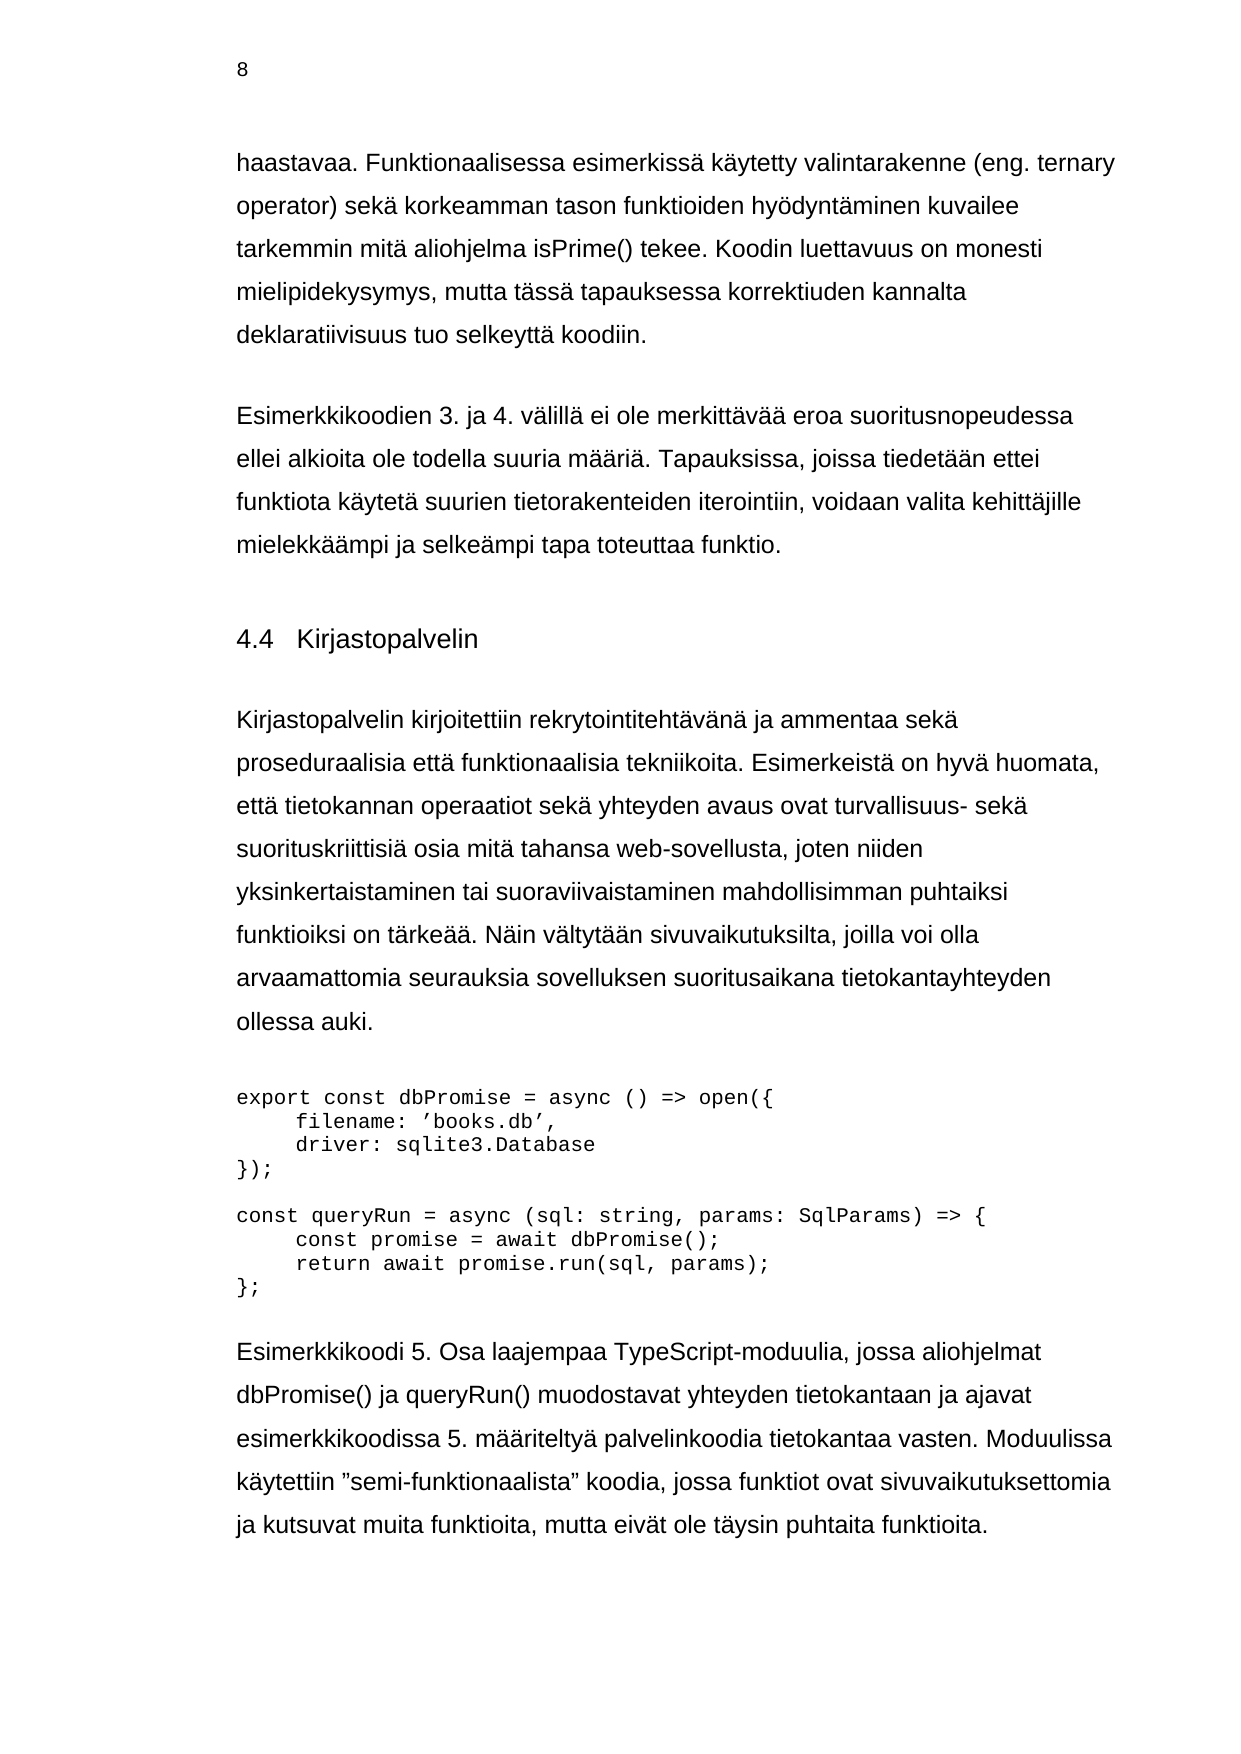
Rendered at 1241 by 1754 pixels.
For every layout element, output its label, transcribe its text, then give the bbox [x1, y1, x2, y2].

subtitle Kirjastopalvelin [236, 623, 1122, 654]
text filename: ’books.db’, [236, 1111, 1122, 1134]
text const promise = await dbPromise(); [236, 1229, 1122, 1253]
text driver: sqlite3.Database [236, 1134, 1122, 1158]
text export const dbPromise = async () => open({ [236, 1087, 1122, 1111]
text Esimerkkikoodi 5. Osa laajempaa TypeScript-moduulia, jossa aliohjelmat dbPromise() ja queryRun() muodostavat yhteyden tietokantaan ja ajavat esimerkkikoodissa 5. määriteltyä palvelinkoodia tietokantaa vasten. Moduulissa käytettiin ”semi-funktionaalista” koodia, jossa funktiot ovat sivuvaikutuksettomia ja kutsuvat muita funktioita, mutta eivät ole täysin puhtaita funktioita. [236, 1337, 1122, 1539]
text Kirjastopalvelin kirjoitettiin rekrytointitehtävänä ja ammentaa sekä proseduraalisia että funktionaalisia tekniikoita. Esimerkeistä on hyvä huomata, että tietokannan operaatiot sekä yhteyden avaus ovat turvallisuus- sekä suorituskriittisiä osia mitä tahansa web-sovellusta, joten niiden yksinkertaistaminen tai suoraviivaistaminen mahdollisimman puhtaiksi funktioiksi on tärkeää. Näin vältytään sivuvaikutuksilta, joilla voi olla arvaamattomia seurauksia sovelluksen suoritusaikana tietokantayhteyden ollessa auki. [236, 704, 1122, 1035]
text const queryRun = async (sql: string, params: SqlParams) => { [236, 1205, 1122, 1229]
text }); [236, 1158, 1122, 1182]
text haastavaa. Funktionaalisessa esimerkissä käytetty valintarakenne (eng. ternary operator) sekä korkeamman tason funktioiden hyödyntäminen kuvailee tarkemmin mitä aliohjelma isPrime() tekee. Koodin luettavuus on monesti mielipidekysymys, mutta tässä tapauksessa korrektiuden kannalta deklaratiivisuus tuo selkeyttä koodiin. [236, 148, 1122, 349]
text Esimerkkikoodien 3. ja 4. välillä ei ole merkittävää eroa suoritusnopeudessa ellei alkioita ole todella suuria määriä. Tapauksissa, joissa tiedetään ettei funktiota käytetä suurien tietorakenteiden iterointiin, voidaan valita kehittäjille mielekkäämpi ja selkeämpi tapa toteuttaa funktio. [236, 401, 1122, 559]
text }; [236, 1276, 1122, 1300]
text return await promise.run(sql, params); [236, 1253, 1122, 1276]
